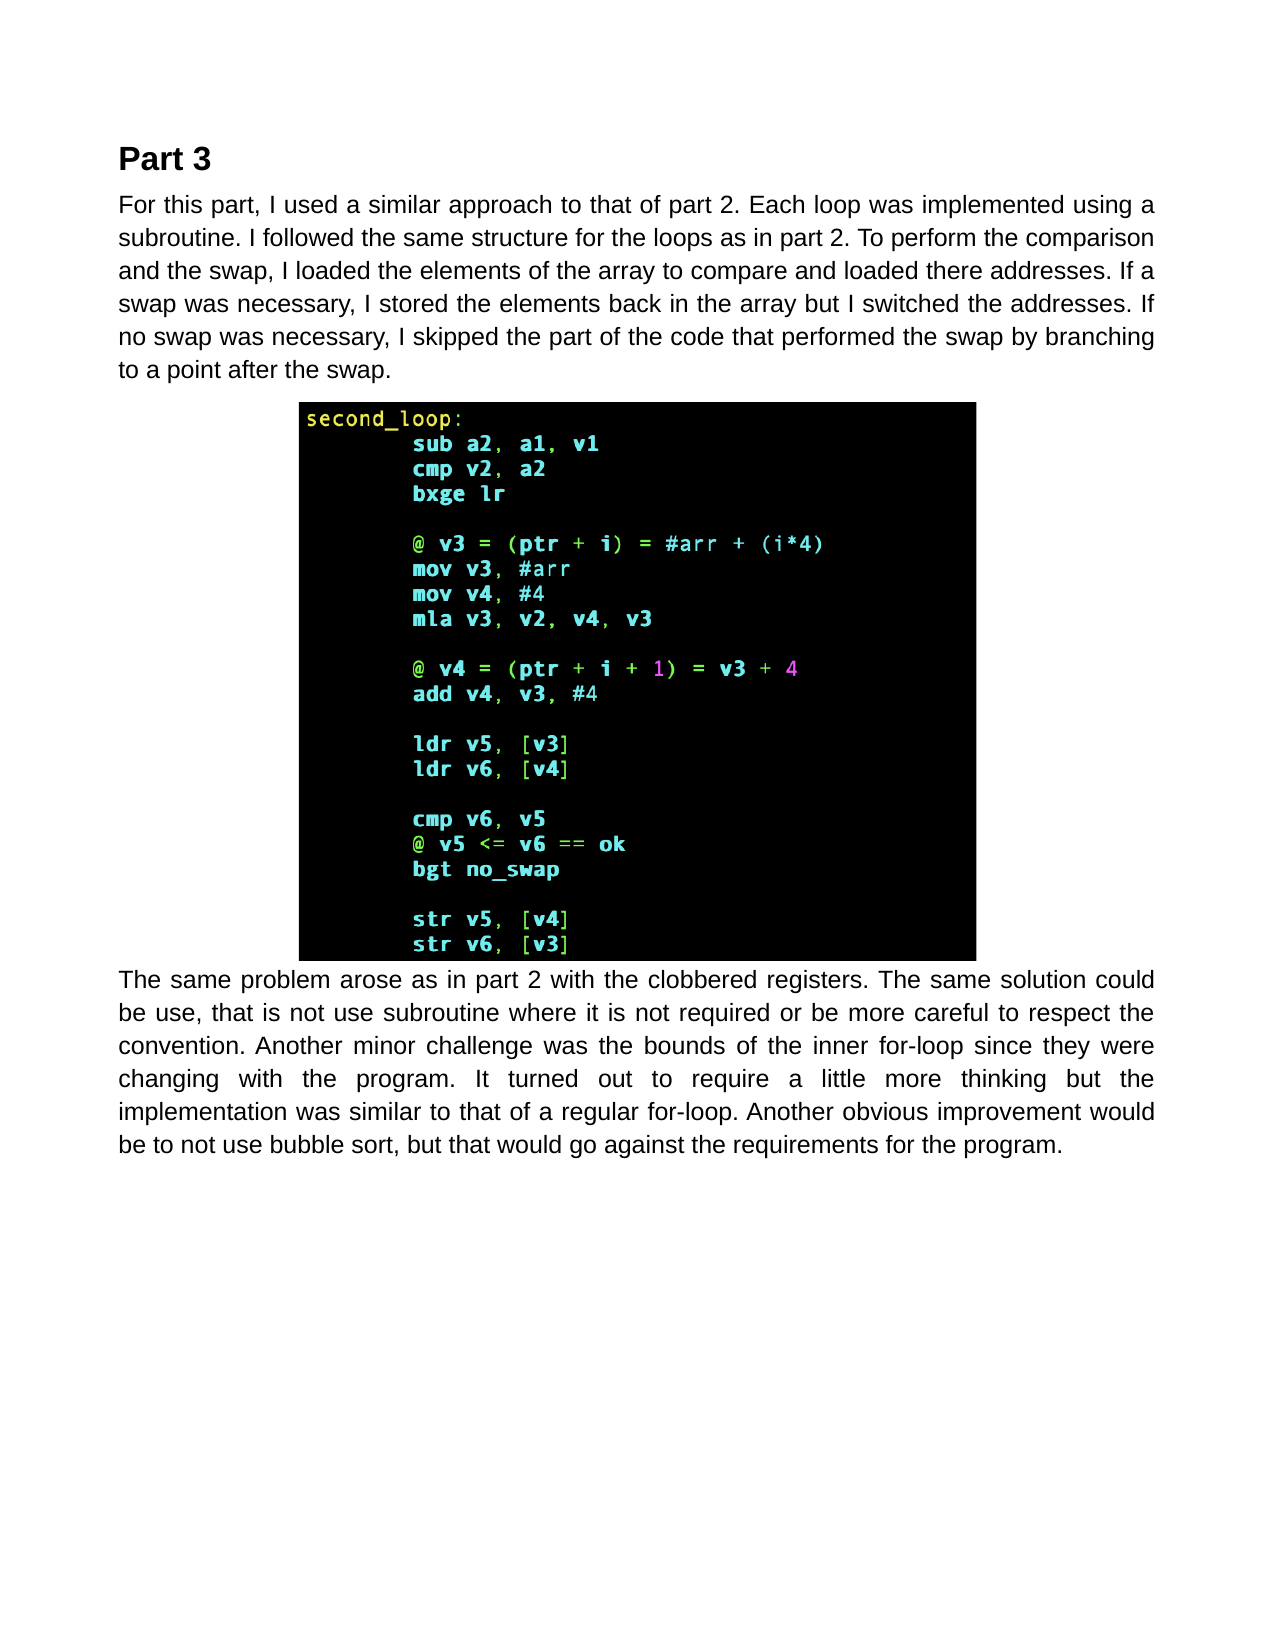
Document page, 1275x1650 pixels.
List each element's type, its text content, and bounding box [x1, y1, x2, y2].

subtitle Part 3 [118, 139, 1157, 178]
text For this part, I used a similar approach to that of part 2. Each loop was implemented using a subroutine. I followed the same structure for the loops as in part 2. To perform the comparison and the swap, I loaded the elements of the array to compare and loaded there addresses. If a swap was necessary, I stored the elements back in the array but I switched the addresses. If no swap was necessary, I skipped the part of the code that performed the swap by branching to a point after the swap. [118, 190, 1157, 384]
text The same problem arose as in part 2 with the clobbered registers. The same solution could be use, that is not use subroutine where it is not required or be more careful to respect the convention. Another minor challenge was the bounds of the inner for-loop since they were changing with the program. It turned out to require a little more thinking but the implementation was similar to that of a regular for-loop. Another obvious improvement would be to not use bubble sort, but that would go against the requirements for the program. [118, 403, 1157, 1159]
picture [298, 402, 977, 961]
